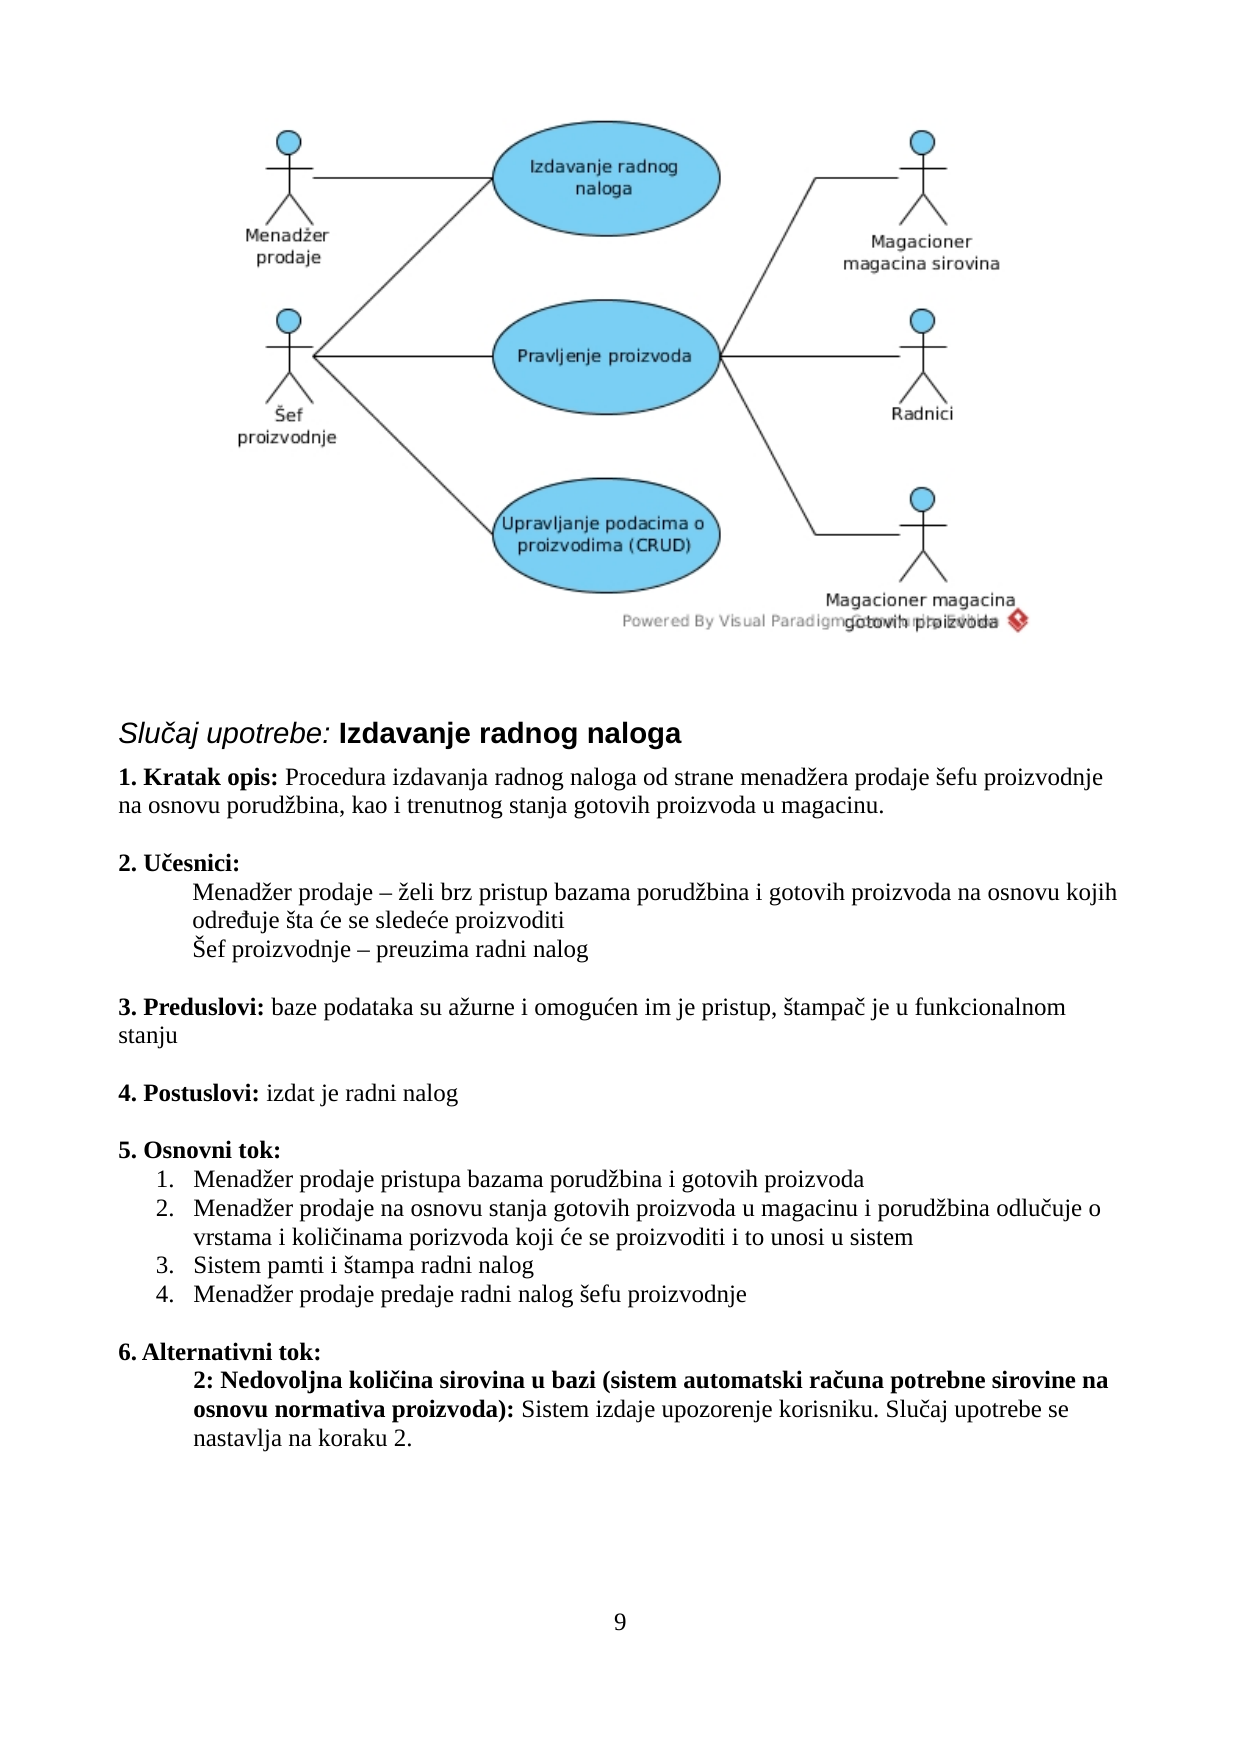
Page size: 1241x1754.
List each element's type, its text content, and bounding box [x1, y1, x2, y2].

list Sistem pamti i štampa radni nalog [156, 1251, 1122, 1279]
text 3. Preduslovi: baze podataka su ažurne i omogućen im je pristup, štampač je u funkcionalnom stanju [118, 992, 1122, 1049]
list Menadžer prodaje pristupa bazama porudžbina i gotovih proizvoda [156, 1164, 1122, 1193]
text 6. Alternativni tok: [118, 1337, 1122, 1366]
list 2: Nedovoljna količina sirovina u bazi (sistem automatski računa potrebne sirovine na osnovu normativa proizvoda): Sistem izdaje upozorenje korisniku. Slučaj upotrebe se nastavlja na koraku 2. [156, 1366, 1122, 1452]
text 5. Osnovni tok: [118, 1136, 1122, 1164]
subtitle Slučaj upotrebe: Izdavanje radnog naloga [118, 716, 1122, 749]
text Šef proizvodnje – preuzima radni nalog [118, 934, 1122, 963]
list Menadžer prodaje na osnovu stanja gotovih proizvoda u magacinu i porudžbina odlučuje o vrstama i količinama porizvoda koji će se proizvoditi i to unosi u sistem [156, 1193, 1122, 1251]
text 4. Postuslovi: izdat je radni nalog [118, 1078, 1122, 1107]
text Menadžer prodaje – želi brz pristup bazama porudžbina i gotovih proizvoda na osnovu kojih određuje šta će se sledeće proizvoditi [118, 877, 1122, 934]
text 2. Učesnici: [118, 848, 1122, 877]
picture [203, 118, 1037, 647]
text 1. Kratak opis: Procedura izdavanja radnog naloga od strane menadžera prodaje šefu proizvodnje na osnovu porudžbina, kao i trenutnog stanja gotovih proizvoda u magacinu. [118, 762, 1122, 819]
list Menadžer prodaje predaje radni nalog šefu proizvodnje [156, 1279, 1122, 1308]
